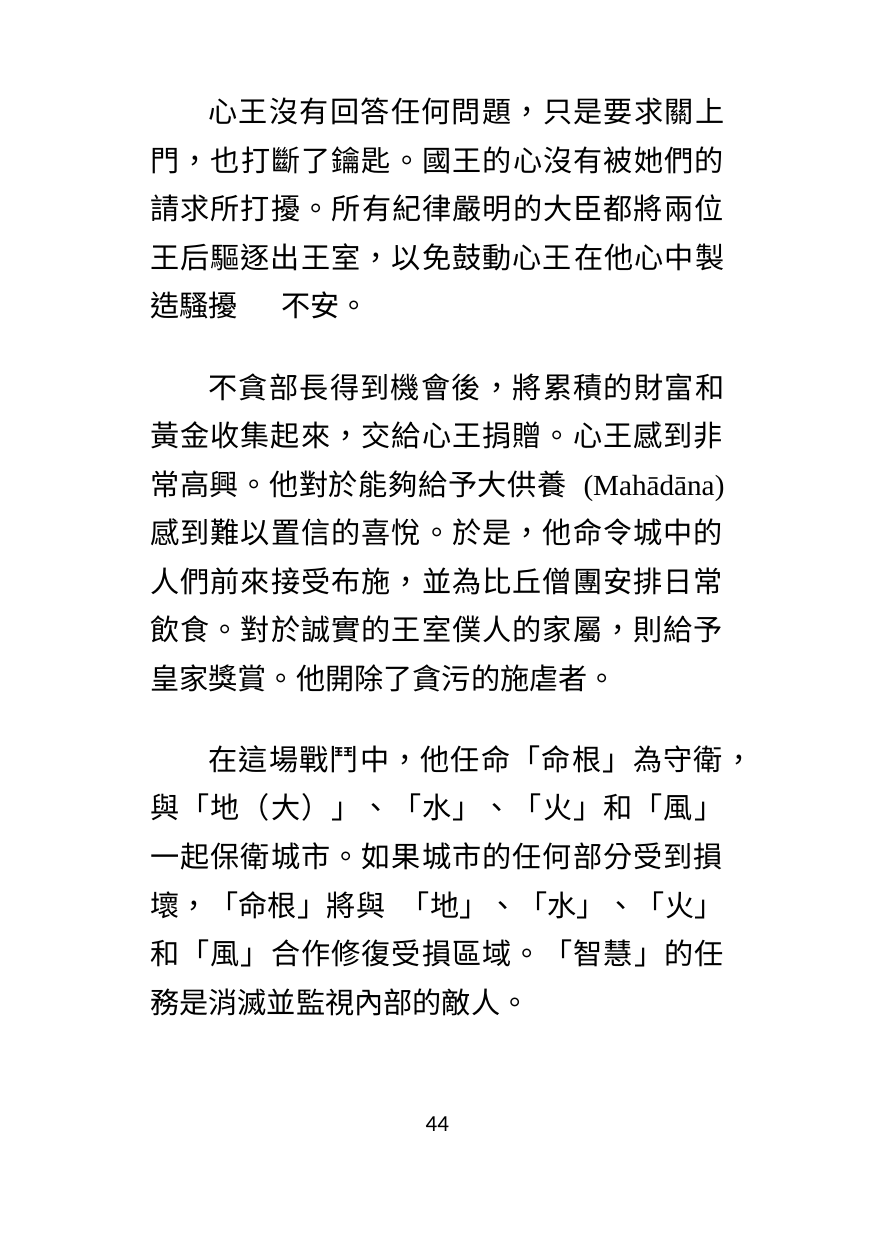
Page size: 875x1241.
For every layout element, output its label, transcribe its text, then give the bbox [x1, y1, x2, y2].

text 在這場戰鬥中，他任命「命根」為守衛，與「地（大）」、「水」、「火」和「風」一起保衛城市。如果城市的任何部分受到損壞，「命根」將與 「地」、「水」、「火」和「風」合作修復受損區域。「智慧」的任務是消滅並監視內部的敵人。 [150, 737, 724, 1022]
text 心王沒有回答任何問題，只是要求關上門，也打斷了鑰匙。國王的心沒有被她們的請求所打擾。所有紀律嚴明的大臣都將兩位王后驅逐出王室，以免鼓動心王在他心中製造騷擾 不安。 [150, 88, 724, 325]
text 不貪部長得到機會後，將累積的財富和黃金收集起來，交給心王捐贈。心王感到非常高興。他對於能夠給予大供養 (Mahādāna)感到難以置信的喜悅。於是，他命令城中的人們前來接受布施，並為比丘僧團安排日常飲食。對於誠實的王室僕人的家屬，則給予皇家獎賞。他開除了貪污的施虐者。 [150, 364, 724, 698]
